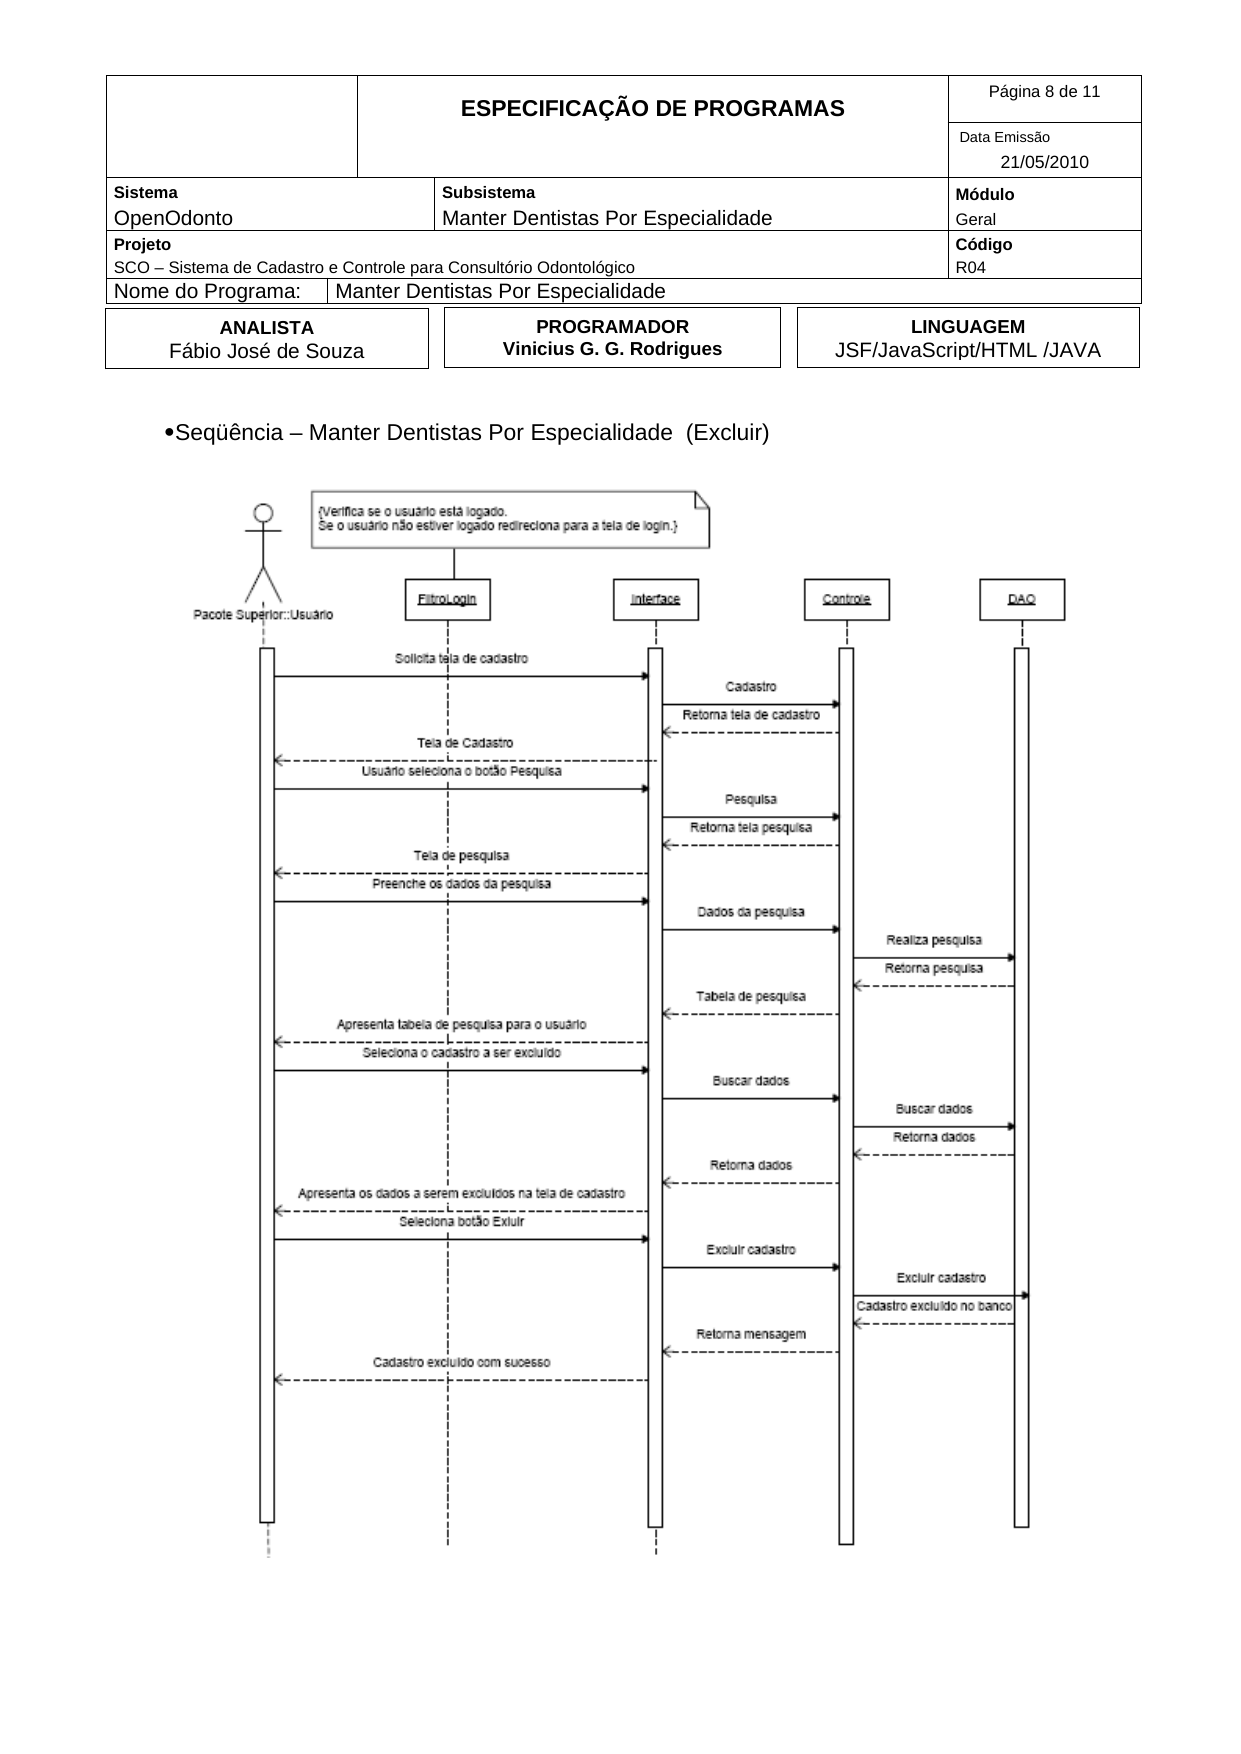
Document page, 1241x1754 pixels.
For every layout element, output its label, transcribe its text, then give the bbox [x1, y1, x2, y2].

picture [186, 471, 1072, 1558]
list Seqüência – Manter Dentistas Por Especialidade (Excluir) [165, 419, 1151, 445]
